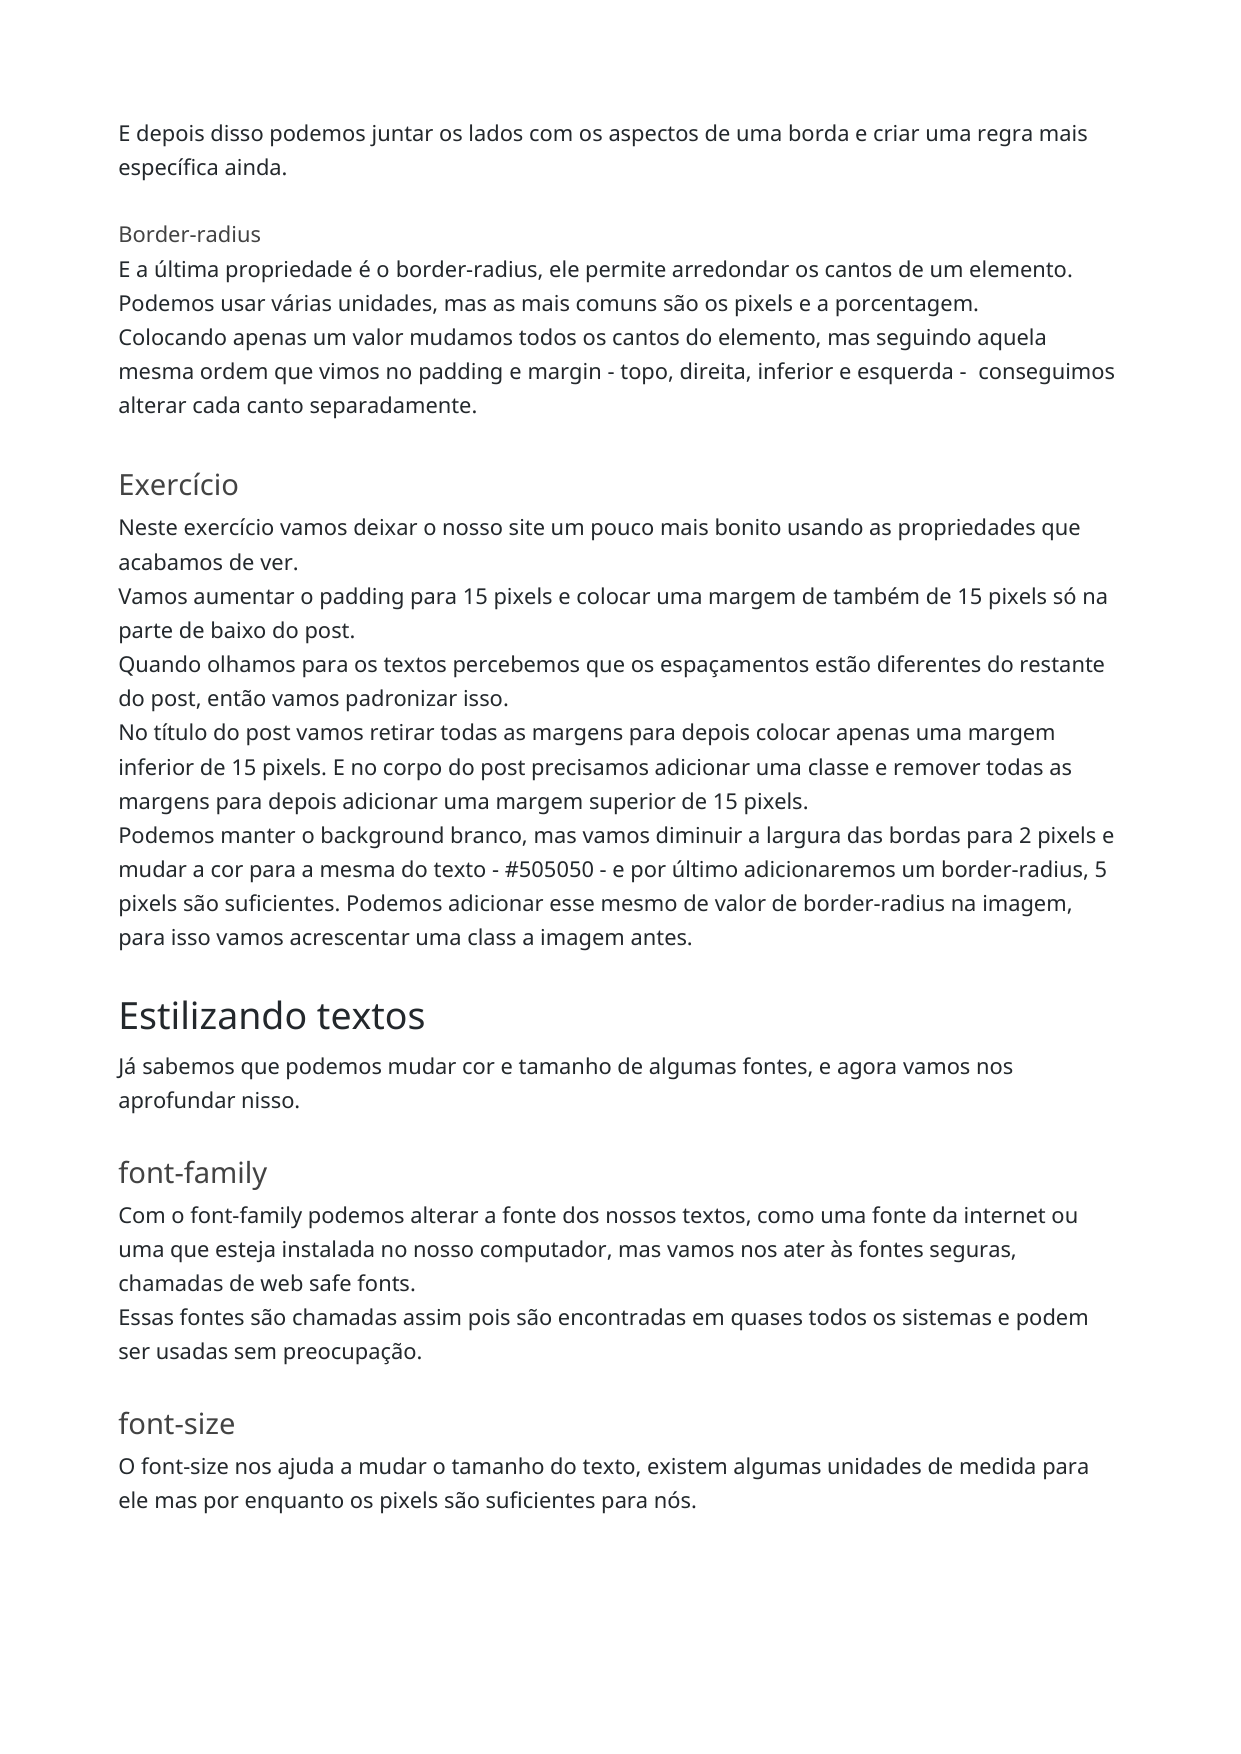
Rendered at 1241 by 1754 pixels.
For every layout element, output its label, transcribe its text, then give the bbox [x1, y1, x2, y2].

text Podemos manter o background branco, mas vamos diminuir a largura das bordas para 2 pixels e mudar a cor para a mesma do texto - #505050 - e por último adicionaremos um border-radius, 5 pixels são suficientes. Podemos adicionar esse mesmo de valor de border-radius na imagem, para isso vamos acrescentar uma class a imagem antes. [118, 820, 1122, 952]
text No título do post vamos retirar todas as margens para depois colocar apenas uma margem inferior de 15 pixels. E no corpo do post precisamos adicionar uma classe e remover todas as margens para depois adicionar uma margem superior de 15 pixels. [118, 717, 1122, 815]
text Colocando apenas um valor mudamos todos os cantos do elemento, mas seguindo aquela mesma ordem que vimos no padding e margin - topo, direita, inferior e esquerda - conseguimos alterar cada canto separadamente. [118, 322, 1122, 420]
text Neste exercício vamos deixar o nosso site um pouco mais bonito usando as propriedades que acabamos de ver. [118, 512, 1122, 576]
text O font-size nos ajuda a mudar o tamanho do texto, existem algumas unidades de medida para ele mas por enquanto os pixels são suficientes para nós. [118, 1451, 1122, 1515]
text E a última propriedade é o border-radius, ele permite arredondar os cantos de um elemento. Podemos usar várias unidades, mas as mais comuns são os pixels e a porcentagem. [118, 254, 1122, 318]
text Vamos aumentar o padding para 15 pixels e colocar uma margem de também de 15 pixels só na parte de baixo do post. [118, 581, 1122, 644]
subtitle Estilizando textos [118, 989, 1122, 1041]
text Border-radius [118, 219, 1122, 249]
subtitle font-family [118, 1152, 1122, 1192]
text Já sabemos que podemos mudar cor e tamanho de algumas fontes, e agora vamos nos aprofundar nisso. [118, 1051, 1122, 1115]
subtitle font-size [118, 1403, 1122, 1443]
subtitle Exercício [118, 465, 1122, 504]
text Com o font-family podemos alterar a fonte dos nossos textos, como uma fonte da internet ou uma que esteja instalada no nosso computador, mas vamos nos ater às fontes seguras, chamadas de web safe fonts. [118, 1200, 1122, 1298]
text E depois disso podemos juntar os lados com os aspectos de uma borda e criar uma regra mais específica ainda. [118, 118, 1122, 182]
text Quando olhamos para os textos percebemos que os espaçamentos estão diferentes do restante do post, então vamos padronizar isso. [118, 649, 1122, 713]
text Essas fontes são chamadas assim pois são encontradas em quases todos os sistemas e podem ser usadas sem preocupação. [118, 1302, 1122, 1366]
